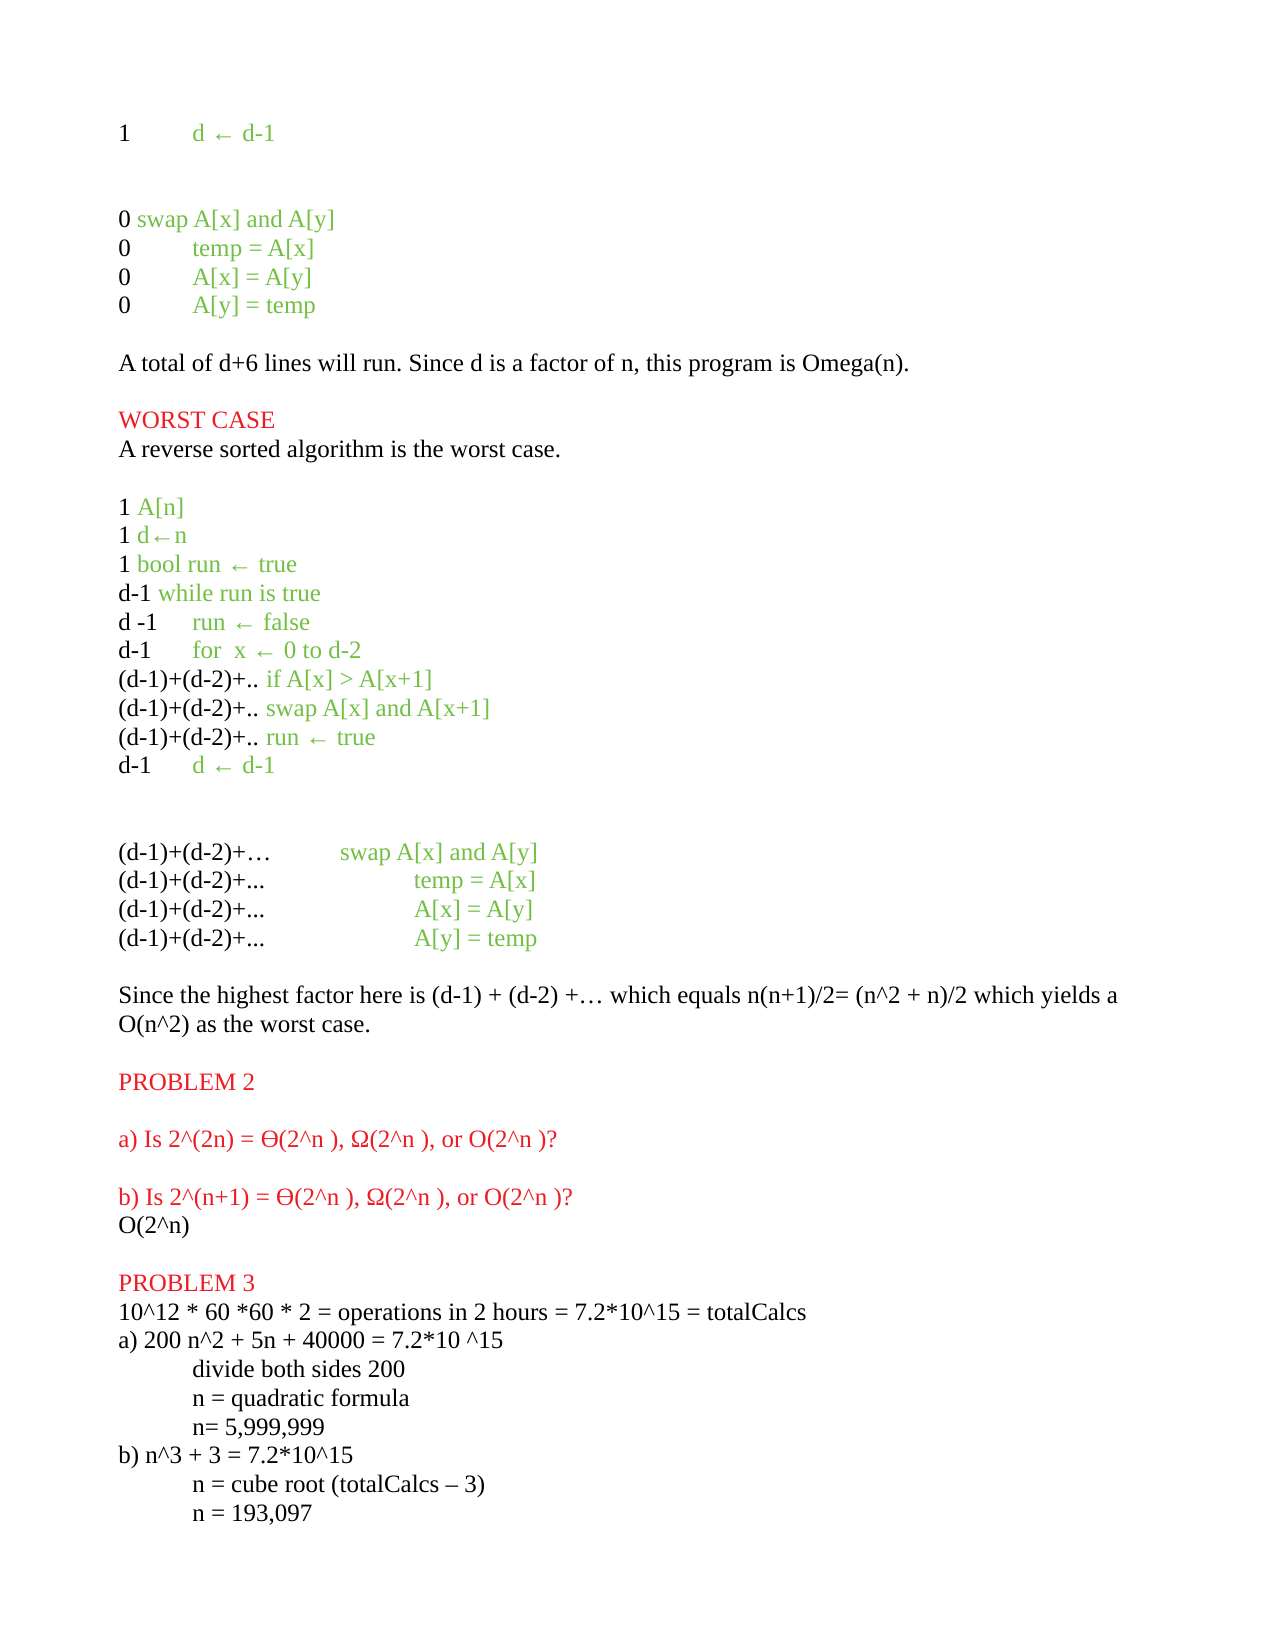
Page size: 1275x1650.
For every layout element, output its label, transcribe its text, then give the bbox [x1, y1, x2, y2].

text (d-1)+(d-2)+.. swap A[x] and A[x+1] [118, 693, 1157, 722]
text 10^12 * 60 *60 * 2 = operations in 2 hours = 7.2*10^15 = totalCalcs [118, 1297, 1157, 1326]
text A total of d+6 lines will run. Since d is a factor of n, this program is Omega(n). [118, 348, 1157, 377]
text (d-1)+(d-2)+... A[x] = A[y] [118, 894, 1157, 923]
text d-1 while run is true [118, 578, 1157, 607]
text 0 temp = A[x] [118, 233, 1157, 262]
text a) Is 2^(2n) = ϴ(2^n ), Ω(2^n ), or O(2^n )? [118, 1124, 1157, 1153]
text n = cube root (totalCalcs – 3) [118, 1469, 1157, 1498]
text (d-1)+(d-2)+.. if A[x] > A[x+1] [118, 664, 1157, 693]
text n = 193,097 [118, 1498, 1157, 1527]
text 1 A[n] [118, 492, 1157, 521]
text 0 A[x] = A[y] [118, 262, 1157, 291]
text divide both sides 200 [118, 1354, 1157, 1383]
text 1 d ← d-1 [118, 118, 1157, 147]
text d-1 for x ← 0 to d-2 [118, 636, 1157, 664]
text n = quadratic formula [118, 1383, 1157, 1412]
text Since the highest factor here is (d-1) + (d-2) +… which equals n(n+1)/2= (n^2 + n)/2 which yields a O(n^2) as the worst case. [118, 981, 1157, 1038]
text 1 d←n [118, 521, 1157, 549]
text (d-1)+(d-2)+... temp = A[x] [118, 866, 1157, 894]
text (d-1)+(d-2)+.. run ← true [118, 722, 1157, 751]
text 1 bool run ← true [118, 549, 1157, 578]
text A reverse sorted algorithm is the worst case. [118, 434, 1157, 463]
text d-1 d ← d-1 [118, 751, 1157, 779]
text PROBLEM 2 [118, 1067, 1157, 1096]
text d -1 run ← false [118, 607, 1157, 636]
text (d-1)+(d-2)+... A[y] = temp [118, 923, 1157, 952]
text 0 swap A[x] and A[y] [118, 204, 1157, 233]
text O(2^n) [118, 1211, 1157, 1239]
text a) 200 n^2 + 5n + 40000 = 7.2*10 ^15 [118, 1326, 1157, 1354]
text b) Is 2^(n+1) = ϴ(2^n ), Ω(2^n ), or O(2^n )? [118, 1182, 1157, 1211]
text WORST CASE [118, 406, 1157, 434]
text 0 A[y] = temp [118, 291, 1157, 319]
text PROBLEM 3 [118, 1268, 1157, 1297]
text n= 5,999,999 [118, 1412, 1157, 1441]
text (d-1)+(d-2)+… swap A[x] and A[y] [118, 837, 1157, 866]
text b) n^3 + 3 = 7.2*10^15 [118, 1441, 1157, 1469]
